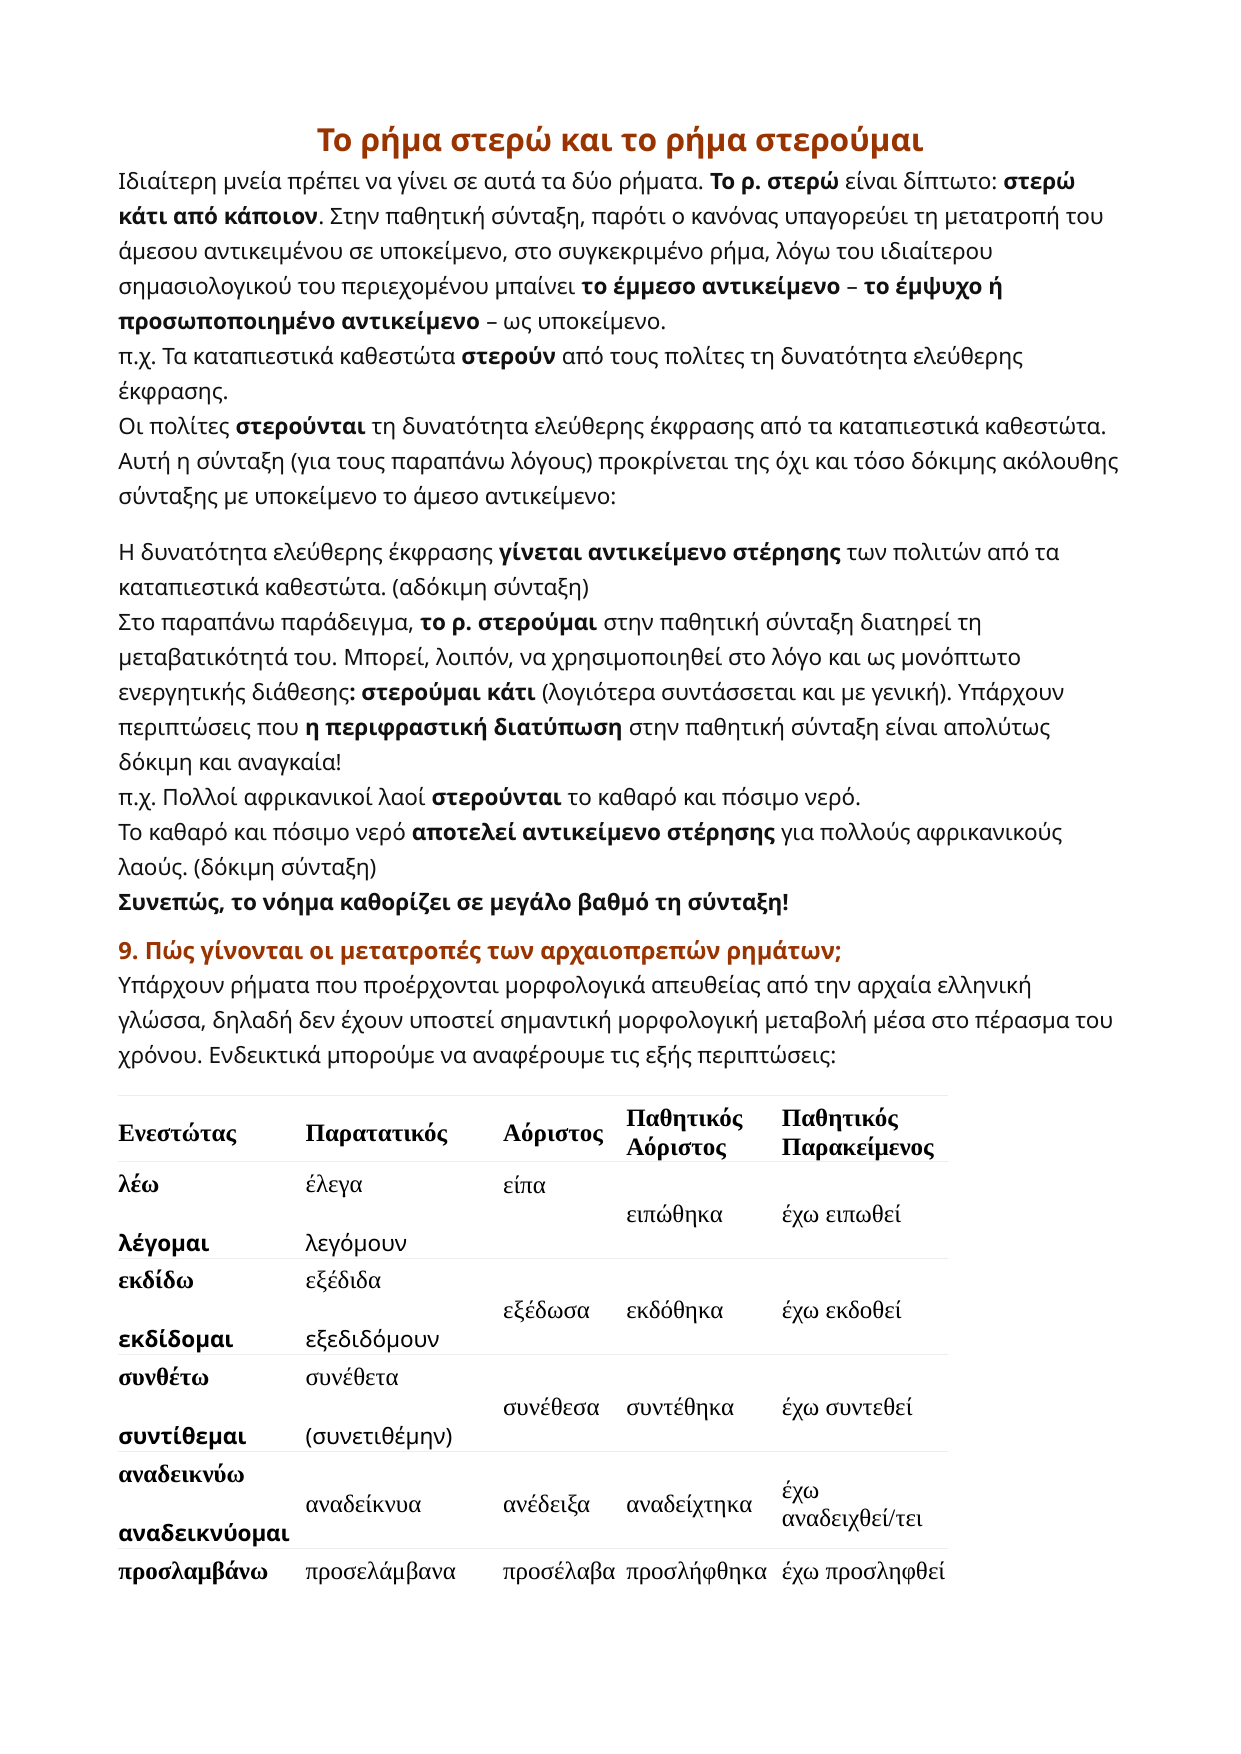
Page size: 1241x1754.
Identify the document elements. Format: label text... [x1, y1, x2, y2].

table_cell έλεγα λεγόμουν [305, 1162, 503, 1258]
table_cell συνέθετα (συνετιθέμην) [305, 1355, 503, 1451]
subtitle 9. Πώς γίνονται οι μετατροπές των αρχαιοπρεπών ρημάτων; [118, 934, 1122, 966]
table_header Παθητικός Αόριστος [626, 1096, 782, 1161]
table_header Ενεστώτας [118, 1096, 305, 1161]
table_cell εξέδιδα εξεδιδόμουν [305, 1259, 503, 1354]
table_header Παρατατικός [305, 1096, 503, 1161]
table_cell ανέδειξα [503, 1452, 626, 1548]
text Ιδιαίτερη μνεία πρέπει να γίνει σε αυτά τα δύο ρήματα. Το ρ. στερώ είναι δίπτωτο: στερώ κάτι από κάποιον. Στην παθητική σύνταξη, παρότι ο κανόνας υπαγορεύει τη μετατροπή του άμεσου αντικειμένου σε υποκείμενο, στο συγκεκριμένο ρήμα, λόγω του ιδιαίτερου σημασιολογικού του περιεχομένου μπαίνει το έμμεσο αντικείμενο – το έμψυχο ή προσωποποιημένο αντικείμενο – ως υποκείμενο. [118, 165, 1122, 336]
table_cell εκδόθηκα [626, 1259, 782, 1354]
table_cell είπα [503, 1162, 626, 1258]
text Αυτή η σύνταξη (για τους παραπάνω λόγους) προκρίνεται της όχι και τόσο δόκιμης ακόλουθης σύνταξης με υποκείμενο το άμεσο αντικείμενο: [118, 445, 1122, 511]
subtitle Το ρήμα στερώ και το ρήμα στερούμαι [118, 118, 1122, 161]
text Οι πολίτες στερούνται τη δυνατότητα ελεύθερης έκφρασης από τα καταπιεστικά καθεστώτα. [118, 410, 1122, 441]
text Στο παραπάνω παράδειγμα, το ρ. στερούμαι στην παθητική σύνταξη διατηρεί τη μεταβατικότητά του. Μπορεί, λοιπόν, να χρησιμοποιηθεί στο λόγο και ως μονόπτωτο ενεργητικής διάθεσης: στερούμαι κάτι (λογιότερα συντάσσεται και με γενική). Υπάρχουν περιπτώσεις που η περιφραστική διατύπωση στην παθητική σύνταξη είναι απολύτως δόκιμη και αναγκαία! [118, 606, 1122, 777]
table_cell έχω συντεθεί [782, 1355, 948, 1451]
text Υπάρχουν ρήματα που προέρχονται μορφολογικά απευθείας από την αρχαία ελληνική γλώσσα, δηλαδή δεν έχουν υποστεί σημαντική μορφολογική μεταβολή μέσα στο πέρασμα του χρόνου. Ενδεικτικά μπορούμε να αναφέρουμε τις εξής περιπτώσεις: [118, 969, 1122, 1070]
table_cell εξέδωσα [503, 1259, 626, 1354]
table_cell λέω λέγομαι [118, 1162, 305, 1258]
text Η δυνατότητα ελεύθερης έκφρασης γίνεται αντικείμενο στέρησης των πολιτών από τα καταπιεστικά καθεστώτα. (αδόκιμη σύνταξη) [118, 536, 1122, 602]
table_cell προσλήφθηκα [626, 1549, 782, 1614]
table_cell έχω ειπωθεί [782, 1162, 948, 1258]
table_cell έχω προσληφθεί [782, 1549, 948, 1614]
table_cell προσέλαβα [503, 1549, 626, 1614]
table_header Αόριστος [503, 1096, 626, 1161]
table_cell προσελάμβανα [305, 1549, 503, 1614]
text Το καθαρό και πόσιμο νερό αποτελεί αντικείμενο στέρησης για πολλούς αφρικανικούς λαούς. (δόκιμη σύνταξη) [118, 816, 1122, 882]
table_cell προσλαμβάνω [118, 1549, 305, 1614]
table_cell αναδείχτηκα [626, 1452, 782, 1548]
table_cell αναδεικνύω αναδεικνύομαι [118, 1452, 305, 1548]
table_cell έχω εκδοθεί [782, 1259, 948, 1354]
table_cell συνθέτω συντίθεμαι [118, 1355, 305, 1451]
table_cell έχω αναδειχθεί/τει [782, 1452, 948, 1548]
table_cell συνέθεσα [503, 1355, 626, 1451]
table_cell συντέθηκα [626, 1355, 782, 1451]
text π.χ. Τα καταπιεστικά καθεστώτα στερούν από τους πολίτες τη δυνατότητα ελεύθερης έκφρασης. [118, 340, 1122, 406]
table_cell εκδίδω εκδίδομαι [118, 1259, 305, 1354]
text Συνεπώς, το νόημα καθορίζει σε μεγάλο βαθμό τη σύνταξη! [118, 886, 1122, 917]
table_cell αναδείκνυα [305, 1452, 503, 1548]
table_cell ειπώθηκα [626, 1162, 782, 1258]
table_header Παθητικός Παρακείμενος [782, 1096, 948, 1161]
text π.χ. Πολλοί αφρικανικοί λαοί στερούνται το καθαρό και πόσιμο νερό. [118, 781, 1122, 812]
